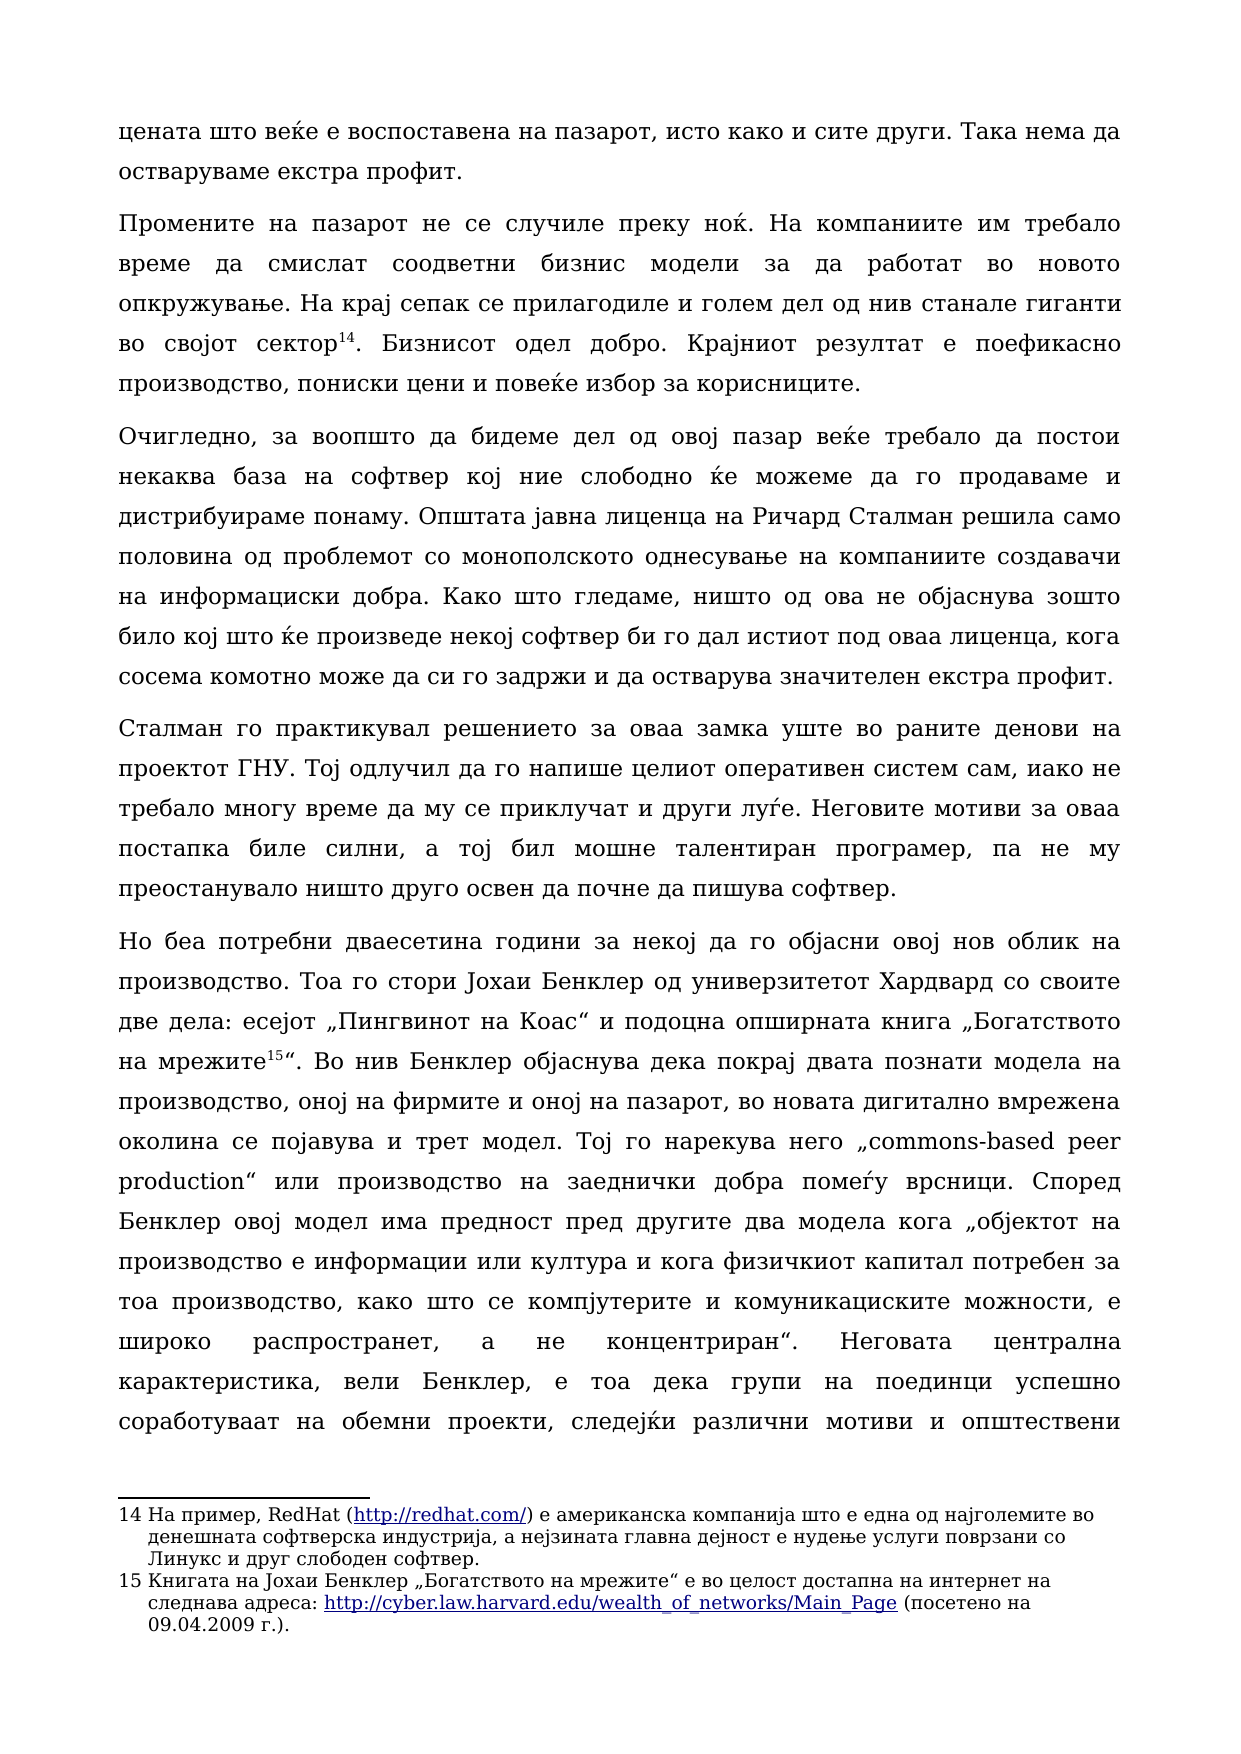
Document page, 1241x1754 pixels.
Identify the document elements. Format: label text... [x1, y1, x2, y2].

text Промените на пазарот не се случиле преку ноќ. На компаниите им требало време да смислат соодветни бизнис модели за да работат во новото опкружување. На крај сепак се прилагодиле и голем дел од нив станале гиганти во својот сектор. Бизнисот одел добро. Крајниот резултат е поефикасно производство, пониски цени и повеќе избор за корисниците. [118, 211, 1122, 397]
text цената што веќе е воспоставена на пазарот, исто како и сите други. Така нема да остваруваме екстра профит. [118, 118, 1122, 185]
text Сталман го практикувал решението за оваа замка уште во раните денови на проектот ГНУ. Тој одлучил да го напише целиот оперативен систем сам, иако не требало многу време да му се приклучат и други луѓе. Неговите мотиви за оваа постапка биле силни, а тој бил мошне талентиран програмер, па не му преостанувало ништо друго освен да почне да пишува софтвер. [118, 716, 1122, 902]
text На пример, RedHat (http://redhat.com/) e американска компанија што е една од најголемите во денешната софтверска индустрија, а нејзината главна дејност е нудење услуги поврзани со Линукс и друг слободен софтвер. [118, 1504, 1122, 1570]
text Но беа потребни дваесетина години за некој да го објасни овој нов облик на производство. Тоа го стори Јохаи Бенклер од универзитетот Хардвард со своите две дела: есејот „Пингвинот на Коас“ и подоцна опширната книга „Богатството на мрежите“. Во нив Бенклер објаснува дека покрај двата познати модела на производство, оној на фирмите и оној на пазарот, во новата дигитално вмрежена околина се појавува и трет модел. Тој го нарекува него „commons-based peer production“ или производство на заеднички добра помеѓу врсници. Според Бенклер овој модел има предност пред другите два модела кога „објектот на производство е информации или култура и кога физичкиот капитал потребен за тоа производство, како што се компјутерите и комуникациските можности, е широко распространет, а не концентриран“. Неговата централна карактеристика, вели Бенклер, е тоа дека групи на поединци успешно соработуваат на обемни проекти, следејќи различни мотиви и општествени [118, 928, 1122, 1435]
text Книгата на Јохаи Бенклер „Богатството на мрежите“ е во целост достапна на интернет на следнава адреса: http://cyber.law.harvard.edu/wealth_of_networks/Main_Page (посетено на 09.04.2009 г.). [118, 1570, 1122, 1636]
text Очигледно, за воопшто да бидеме дел од овој пазар веќе требало да постои некаква база на софтвер кој ние слободно ќе можеме да го продаваме и дистрибуираме понаму. Општата јавна лиценца на Ричард Сталман решила само половина од проблемот со монополското однесување на компаниите создавачи на информациски добра. Како што гледаме, ништо од ова не објаснува зошто било кој што ќе произведе некој софтвер би го дал истиот под оваа лиценца, кога сосема комотно може да си го задржи и да остварува значителен екстра профит. [118, 423, 1122, 690]
